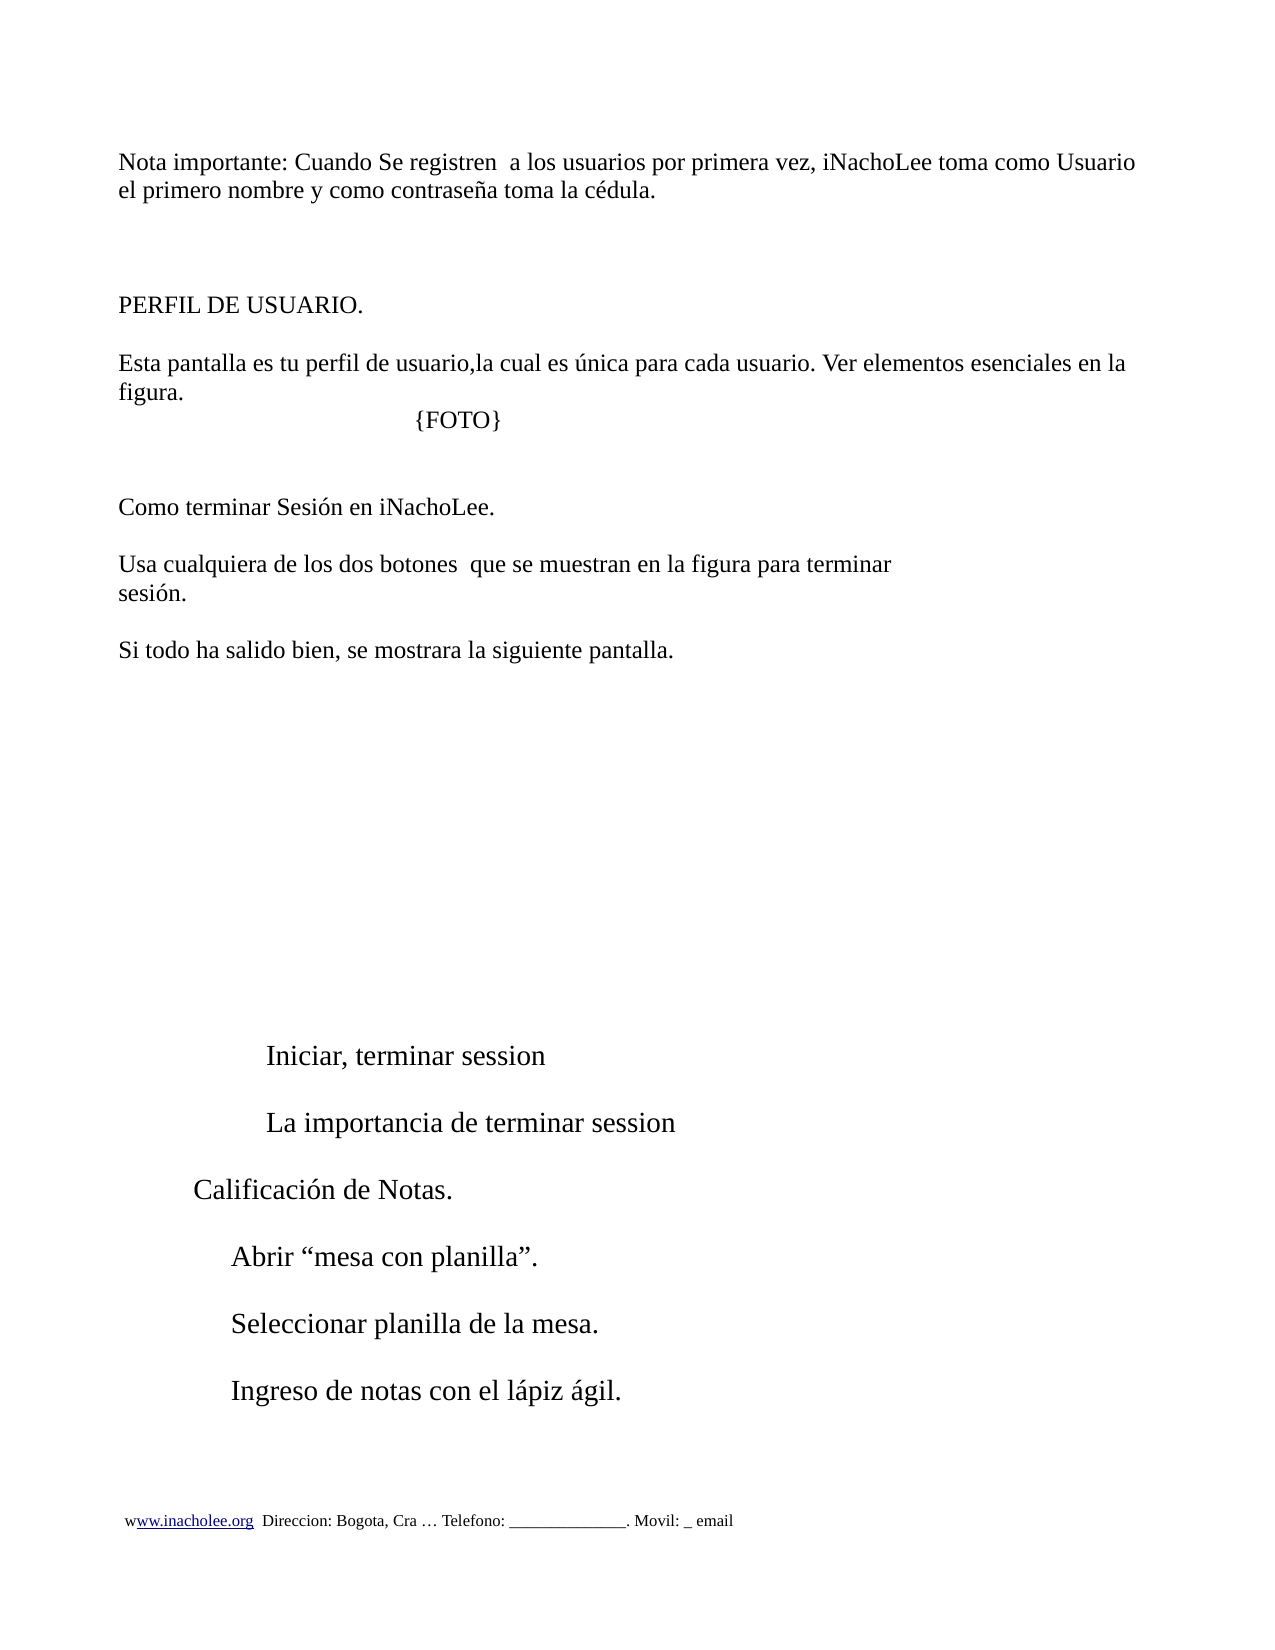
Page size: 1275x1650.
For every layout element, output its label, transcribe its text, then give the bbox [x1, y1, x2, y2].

list Abrir “mesa con planilla”. [193, 1239, 1157, 1273]
text Iniciar, terminar session [118, 1038, 1157, 1072]
text La importancia de terminar session [118, 1105, 1157, 1139]
list Calificación de Notas. [156, 1172, 1157, 1206]
text Esta pantalla es tu perfil de usuario,la cual es única para cada usuario. Ver elementos esenciales en la figura. [118, 348, 1157, 406]
text Como terminar Sesión en iNachoLee. [118, 492, 1157, 521]
text Si todo ha salido bien, se mostrara la siguiente pantalla. [118, 636, 1157, 664]
list Seleccionar planilla de la mesa. [193, 1306, 1157, 1340]
text sesión. [118, 578, 1157, 607]
text Nota importante: Cuando Se registren a los usuarios por primera vez, iNachoLee toma como Usuario el primero nombre y como contraseña toma la cédula. [118, 147, 1157, 204]
text Usa cualquiera de los dos botones que se muestran en la figura para terminar [118, 549, 1157, 578]
text PERFIL DE USUARIO. [118, 291, 1157, 319]
list Ingreso de notas con el lápiz ágil. [193, 1373, 1157, 1407]
text {FOTO} [118, 406, 1157, 434]
